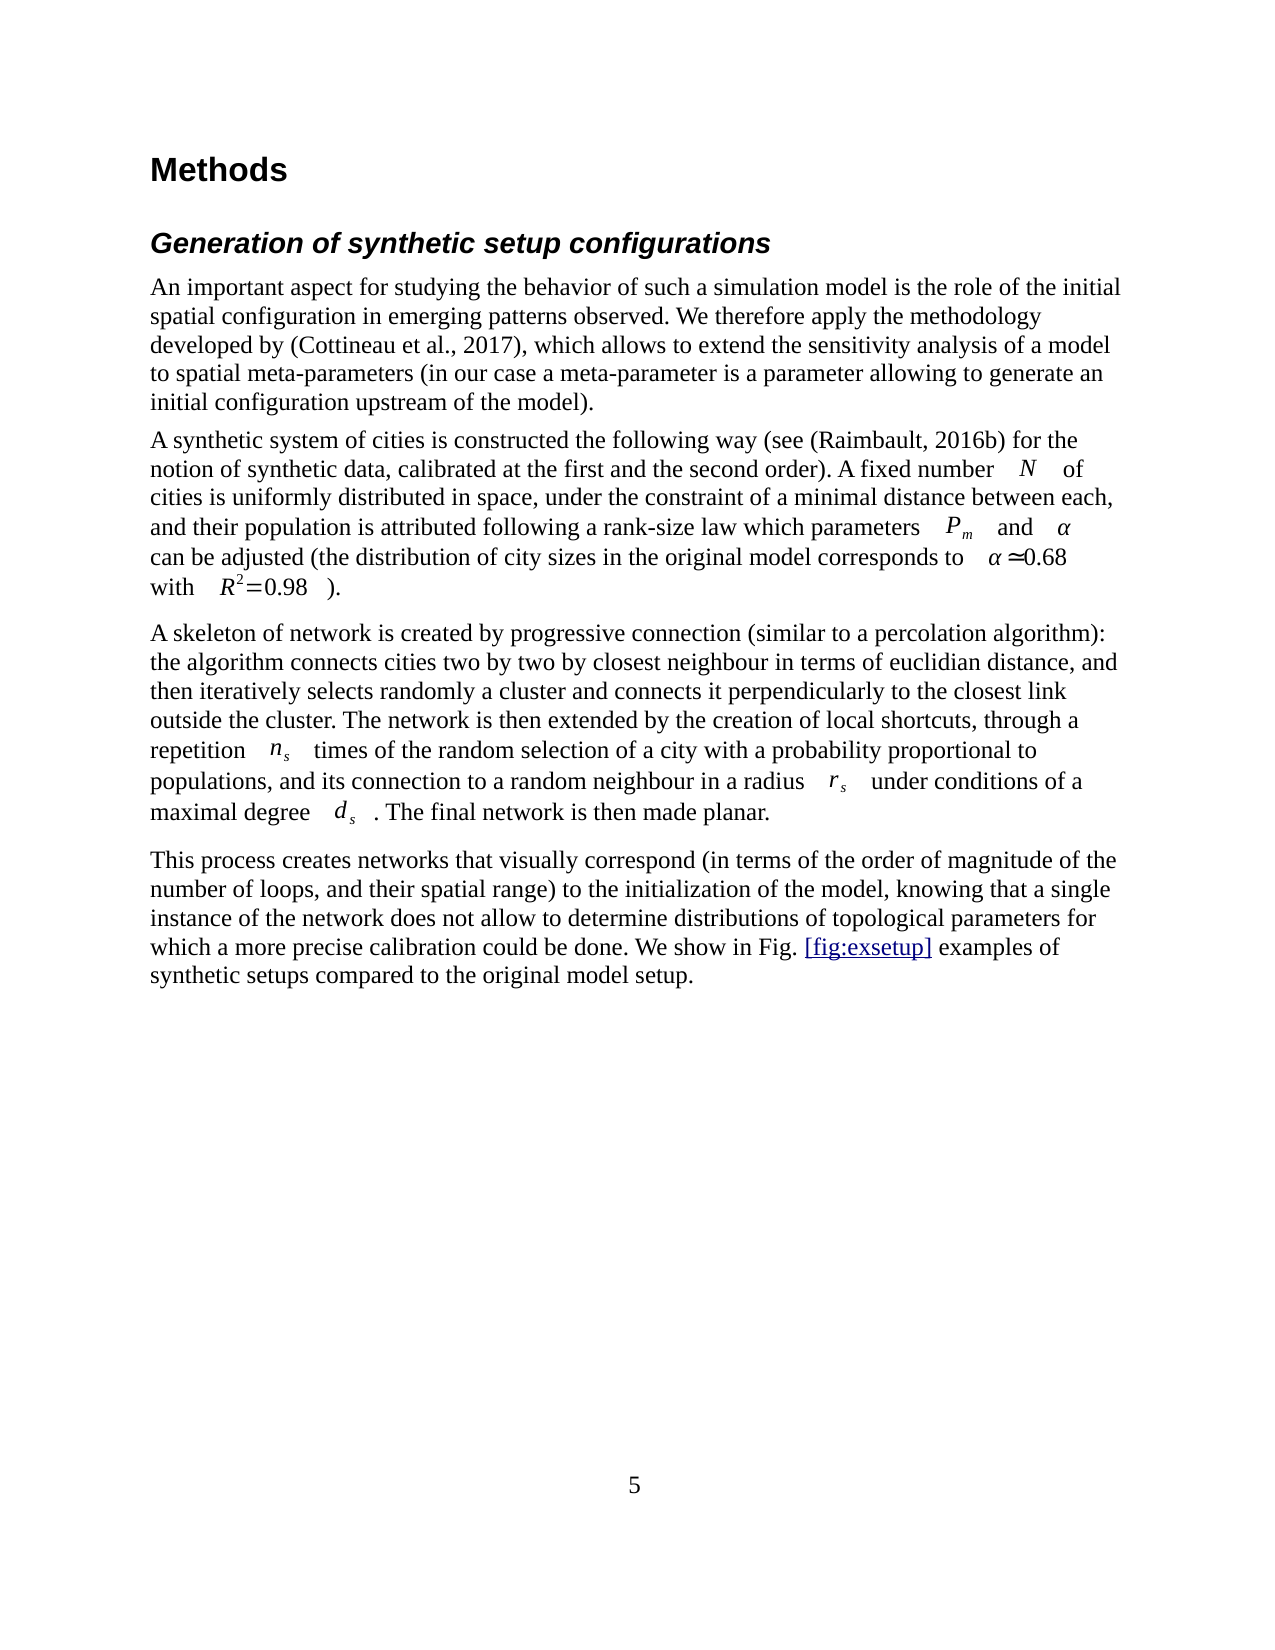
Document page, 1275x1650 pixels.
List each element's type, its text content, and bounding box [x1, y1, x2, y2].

text A skeleton of network is created by progressive connection (similar to a percolation algorithm): the algorithm connects cities two by two by closest neighbour in terms of euclidian distance, and then iteratively selects randomly a cluster and connects it perpendicularly to the closest link outside the cluster. The network is then extended by the creation of local shortcuts, through a repetition times of the random selection of a city with a probability proportional to populations, and its connection to a random neighbour in a radius under conditions of a maximal degree . The final network is then made planar. [150, 618, 1125, 828]
subtitle Generation of synthetic setup configurations [150, 226, 1125, 260]
text An important aspect for studying the behavior of such a simulation model is the role of the initial spatial configuration in emerging patterns observed. We therefore apply the methodology developed by (Cottineau et al., 2017), which allows to extend the sensitivity analysis of a model to spatial meta-parameters (in our case a meta-parameter is a parameter allowing to generate an initial configuration upstream of the model). [150, 272, 1125, 416]
subtitle Methods [150, 150, 1125, 189]
text This process creates networks that visually correspond (in terms of the order of magnitude of the number of loops, and their spatial range) to the initialization of the model, knowing that a single instance of the network does not allow to determine distributions of topological parameters for which a more precise calibration could be done. We show in Fig. [fig:exsetup] examples of synthetic setups compared to the original model setup. [150, 846, 1125, 989]
text A synthetic system of cities is constructed the following way (see (Raimbault, 2016b) for the notion of synthetic data, calibrated at the first and the second order). A fixed number of cities is uniformly distributed in space, under the constraint of a minimal distance between each, and their population is attributed following a rank-size law which parameters and can be adjusted (the distribution of city sizes in the original model corresponds to with ). [150, 425, 1125, 601]
